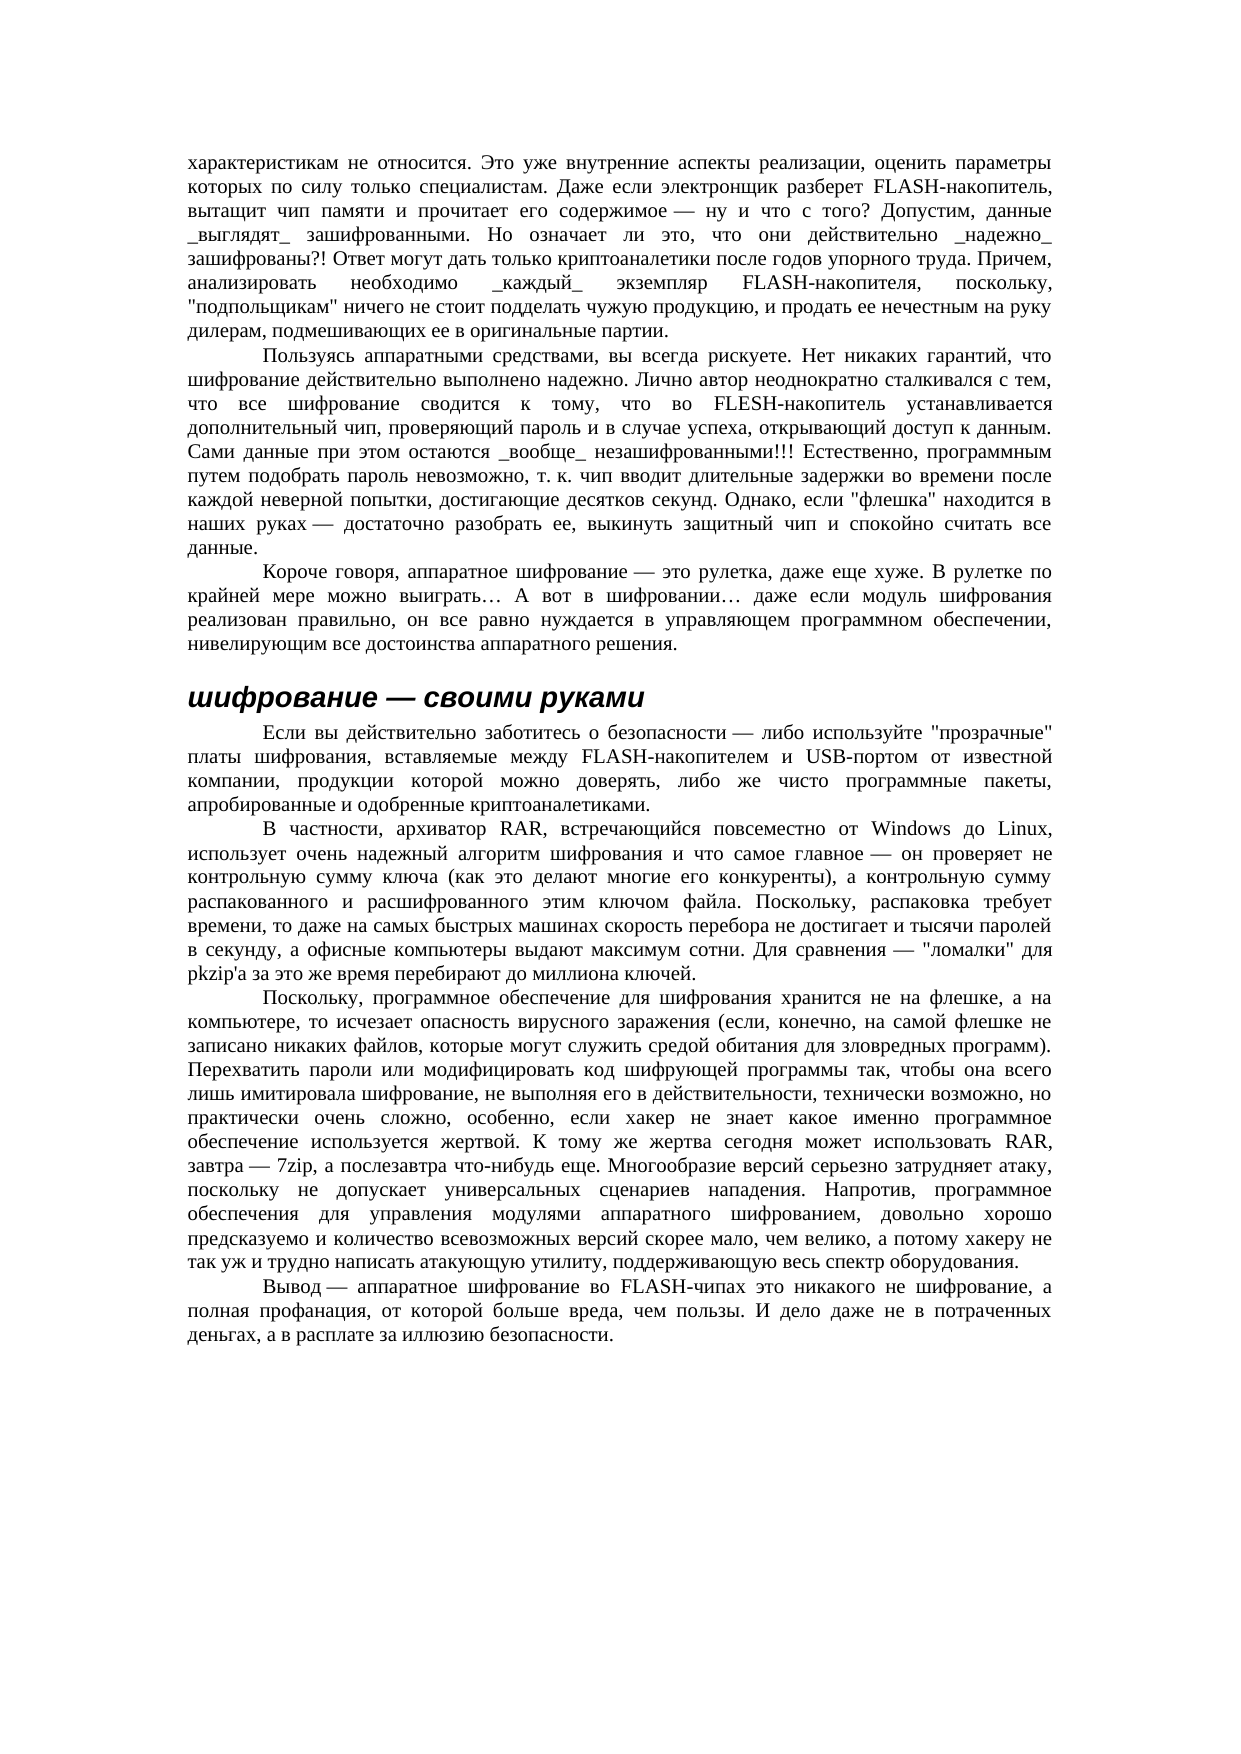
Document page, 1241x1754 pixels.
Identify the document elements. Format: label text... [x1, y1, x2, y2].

text Если вы действительно заботитесь о безопасности — либо используйте "прозрачные" платы шифрования, вставляемые между FLASH-накопителем и USB-портом от известной компании, продукции которой можно доверять, либо же чисто программные пакеты, апробированные и одобренные криптоаналетиками. [187, 720, 1053, 816]
subtitle шифрование — своими руками [187, 680, 1053, 714]
text характеристикам не относится. Это уже внутренние аспекты реализации, оценить параметры которых по силу только специалистам. Даже если электронщик разберет FLASH-накопитель, вытащит чип памяти и прочитает его содержимое — ну и что с того? Допустим, данные _выглядят_ зашифрованными. Но означает ли это, что они действительно _надежно_ зашифрованы?! Ответ могут дать только криптоаналетики после годов упорного труда. Причем, анализировать необходимо _каждый_ экземпляр FLASH-накопителя, поскольку, "подпольщикам" ничего не стоит подделать чужую продукцию, и продать ее нечестным на руку дилерам, подмешивающих ее в оригинальные партии. [187, 150, 1053, 342]
text Пользуясь аппаратными средствами, вы всегда рискуете. Нет никаких гарантий, что шифрование действительно выполнено надежно. Лично автор неоднократно сталкивался с тем, что все шифрование сводится к тому, что во FLESH-накопитель устанавливается дополнительный чип, проверяющий пароль и в случае успеха, открывающий доступ к данным. Сами данные при этом остаются _вообще_ незашифрованными!!! Естественно, программным путем подобрать пароль невозможно, т. к. чип вводит длительные задержки во времени после каждой неверной попытки, достигающие десятков секунд. Однако, если "флешка" находится в наших руках — достаточно разобрать ее, выкинуть защитный чип и спокойно считать все данные. [187, 342, 1053, 559]
text Поскольку, программное обеспечение для шифрования хранится не на флешке, а на компьютере, то исчезает опасность вирусного заражения (если, конечно, на самой флешке не записано никаких файлов, которые могут служить средой обитания для зловредных программ). Перехватить пароли или модифицировать код шифрующей программы так, чтобы она всего лишь имитировала шифрование, не выполняя его в действительности, технически возможно, но практически очень сложно, особенно, если хакер не знает какое именно программное обеспечение используется жертвой. К тому же жертва сегодня может использовать RAR, завтра — 7zip, а послезавтра что-нибудь еще. Многообразие версий серьезно затрудняет атаку, поскольку не допускает универсальных сценариев нападения. Напротив, программное обеспечения для управления модулями аппаратного шифрованием, довольно хорошо предсказуемо и количество всевозможных версий скорее мало, чем велико, а потому хакеру не так уж и трудно написать атакующую утилиту, поддерживающую весь спектр оборудования. [187, 985, 1053, 1273]
text В частности, архиватор RAR, встречающийся повсеместно от Windows до Linux, использует очень надежный алгоритм шифрования и что самое главное — он проверяет не контрольную сумму ключа (как это делают многие его конкуренты), а контрольную сумму распакованного и расшифрованного этим ключом файла. Поскольку, распаковка требует времени, то даже на самых быстрых машинах скорость перебора не достигает и тысячи паролей в секунду, а офисные компьютеры выдают максимум сотни. Для сравнения — "ломалки" для pkzip'а за это же время перебирают до миллиона ключей. [187, 816, 1053, 985]
text Короче говоря, аппаратное шифрование — это рулетка, даже еще хуже. В рулетке по крайней мере можно выиграть… А вот в шифровании… даже если модуль шифрования реализован правильно, он все равно нуждается в управляющем программном обеспечении, нивелирующим все достоинства аппаратного решения. [187, 559, 1053, 655]
text Вывод — аппаратное шифрование во FLASH-чипах это никакого не шифрование, а полная профанация, от которой больше вреда, чем пользы. И дело даже не в потраченных деньгах, а в расплате за иллюзию безопасности. [187, 1273, 1053, 1346]
